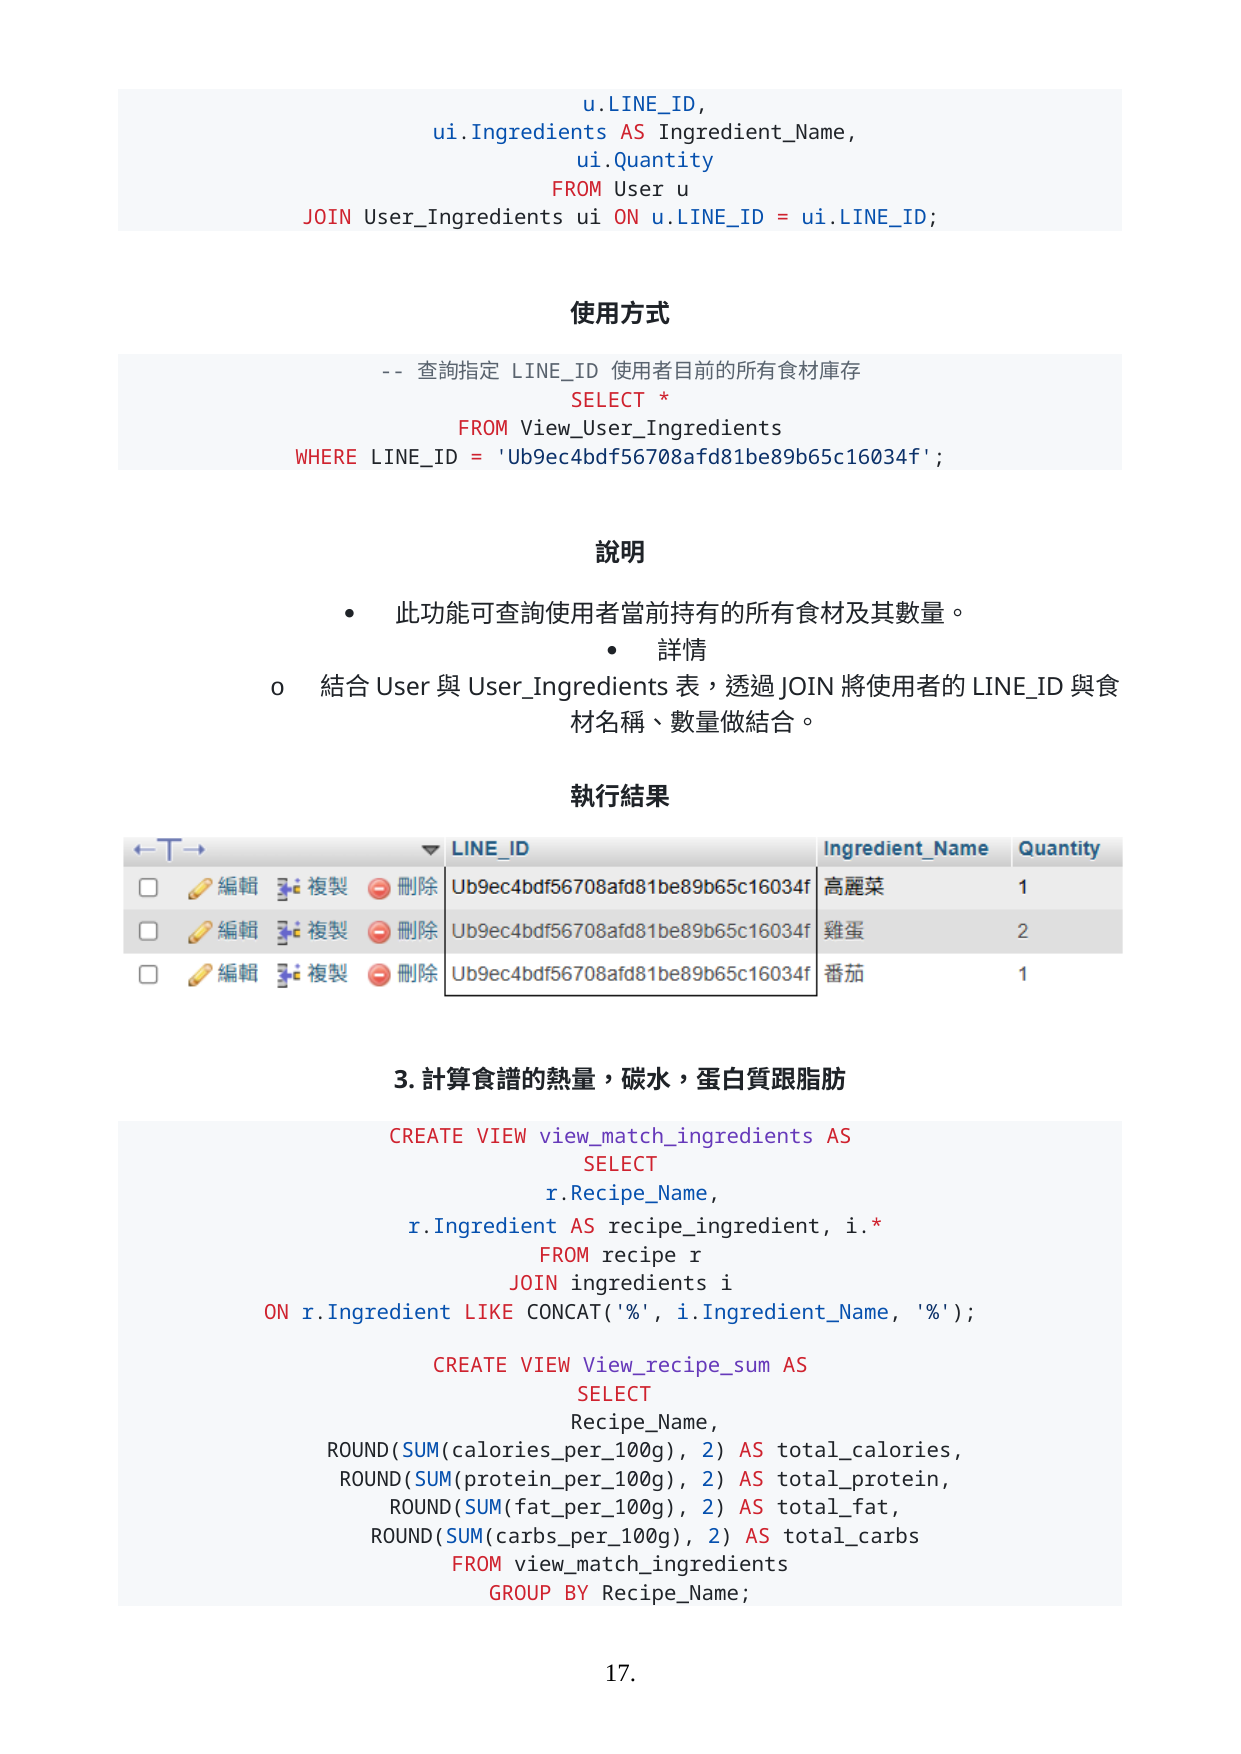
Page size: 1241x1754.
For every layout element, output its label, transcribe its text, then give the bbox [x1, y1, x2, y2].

list 此功能可查詢使用者當前持有的所有食材及其數量。 [193, 594, 1122, 630]
text -- 查詢指定 LINE_ID 使用者目前的所有食材庫存 SELECT * FROM View_User_Ingredients WHERE LINE_ID = 'Ub9ec4bdf56708afd81be89b65c16034f'; [118, 354, 1122, 470]
list 結合 User 與 User_Ingredients 表，透過 JOIN 將使用者的 LINE_ID 與食材名稱、數量做結合。 [268, 666, 1122, 739]
list 詳情 [193, 630, 1122, 666]
text u.LINE_ID, ui.Ingredients AS Ingredient_Name, ui.Quantity FROM User u JOIN User_Ingredients ui ON u.LINE_ID = ui.LINE_ID; [118, 89, 1122, 231]
text CREATE VIEW View_recipe_sum AS SELECT Recipe_Name, ROUND(SUM(calories_per_100g), 2) AS total_calories, ROUND(SUM(protein_per_100g), 2) AS total_protein, ROUND(SUM(fat_per_100g), 2) AS total_fat, ROUND(SUM(carbs_per_100g), 2) AS total_carbs FROM view_match_ingredients GROUP BY Recipe_Name; [118, 1350, 1122, 1606]
subtitle 使用方式 [118, 293, 1122, 329]
subtitle 3. 計算食譜的熱量，碳水，蛋白質跟脂肪 [118, 1060, 1122, 1096]
subtitle 執行結果 [118, 777, 1122, 813]
subtitle 說明 [118, 533, 1122, 569]
text CREATE VIEW view_match_ingredients AS SELECT r.Recipe_Name, r.Ingredient AS recipe_ingredient, i.* FROM recipe r JOIN ingredients i ON r.Ingredient LIKE CONCAT('%', i.Ingredient_Name, '%'); [118, 1121, 1122, 1325]
